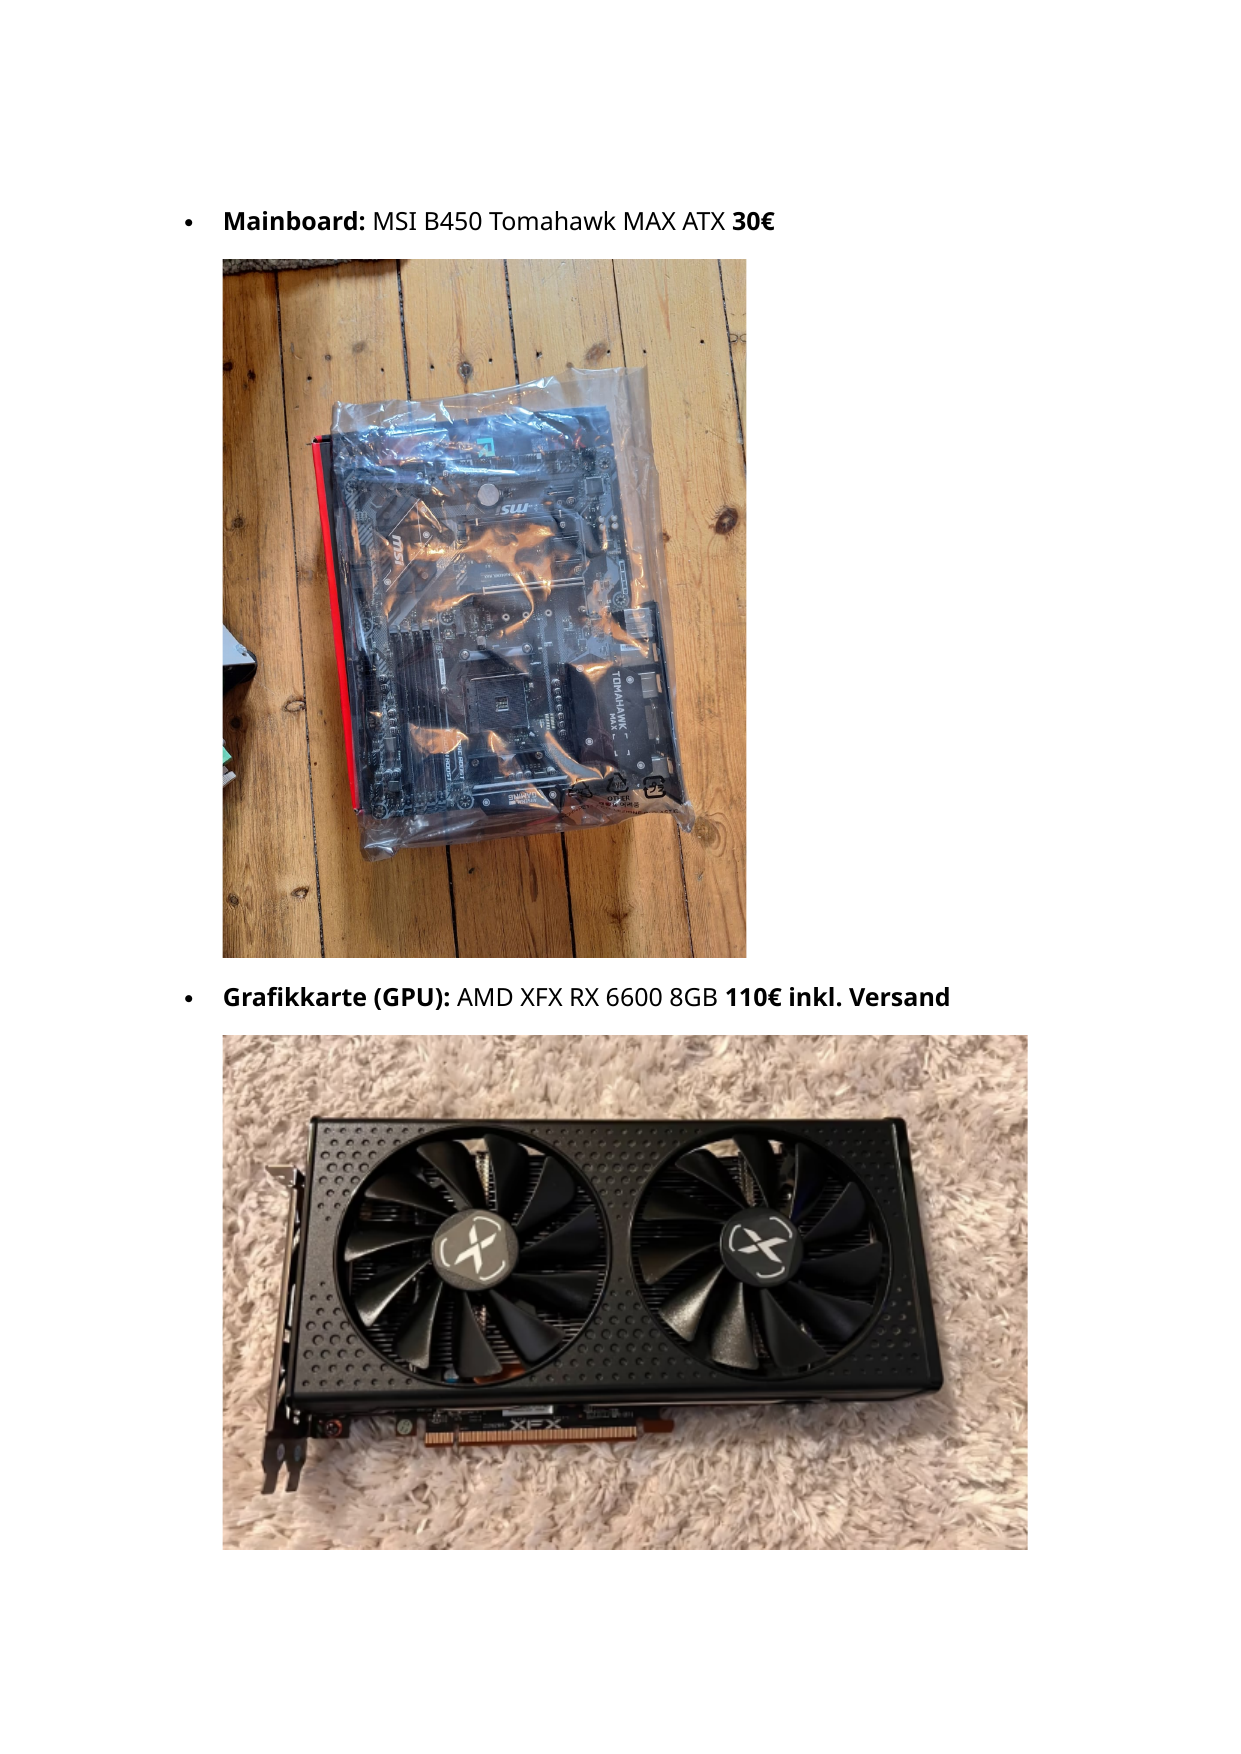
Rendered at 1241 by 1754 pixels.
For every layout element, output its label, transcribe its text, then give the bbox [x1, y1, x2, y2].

list Mainboard: MSI B450 Tomahawk MAX ATX 30€ [185, 203, 1093, 237]
list Grafikkarte (GPU): AMD XFX RX 6600 8GB 110€ inkl. Versand [185, 980, 1093, 1014]
